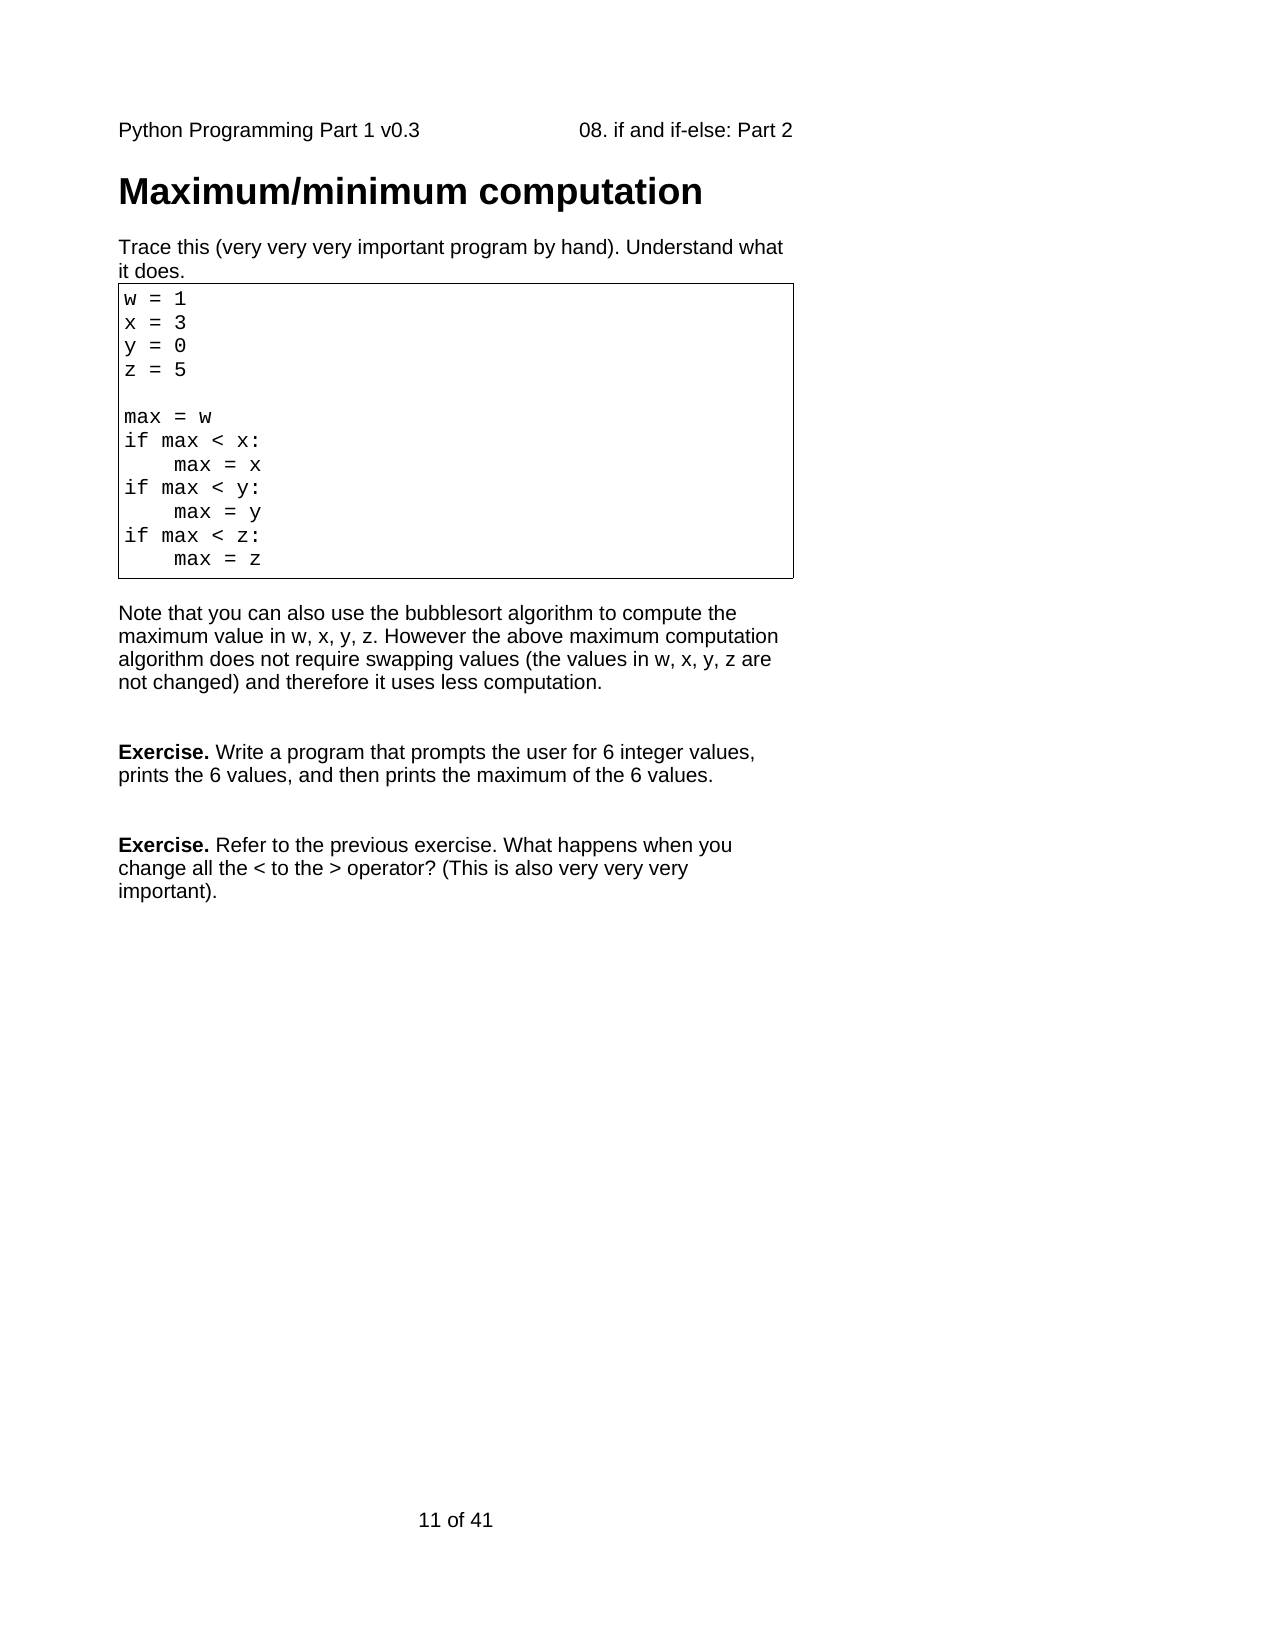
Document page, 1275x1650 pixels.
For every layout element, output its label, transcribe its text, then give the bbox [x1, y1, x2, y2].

text Maximum/minimum computation [118, 171, 793, 213]
text Exercise. Refer to the previous exercise. What happens when you change all the < to the > operator? (This is also very very very important). [118, 833, 793, 903]
text Exercise. Write a program that prompts the user for 6 integer values, prints the 6 values, and then prints the maximum of the 6 values. [118, 740, 793, 787]
text Note that you can also use the bubblesort algorithm to compute the maximum value in w, x, y, z. However the above maximum computation algorithm does not require swapping values (the values in w, x, y, z are not changed) and therefore it uses less computation. [118, 601, 793, 694]
text Trace this (very very very important program by hand). Understand what it does. [118, 236, 793, 282]
table_header w = 1 x = 3 y = 0 z = 5 max = w if max < x: max = x if max < y: max = y if max < z: max = z [119, 284, 793, 578]
